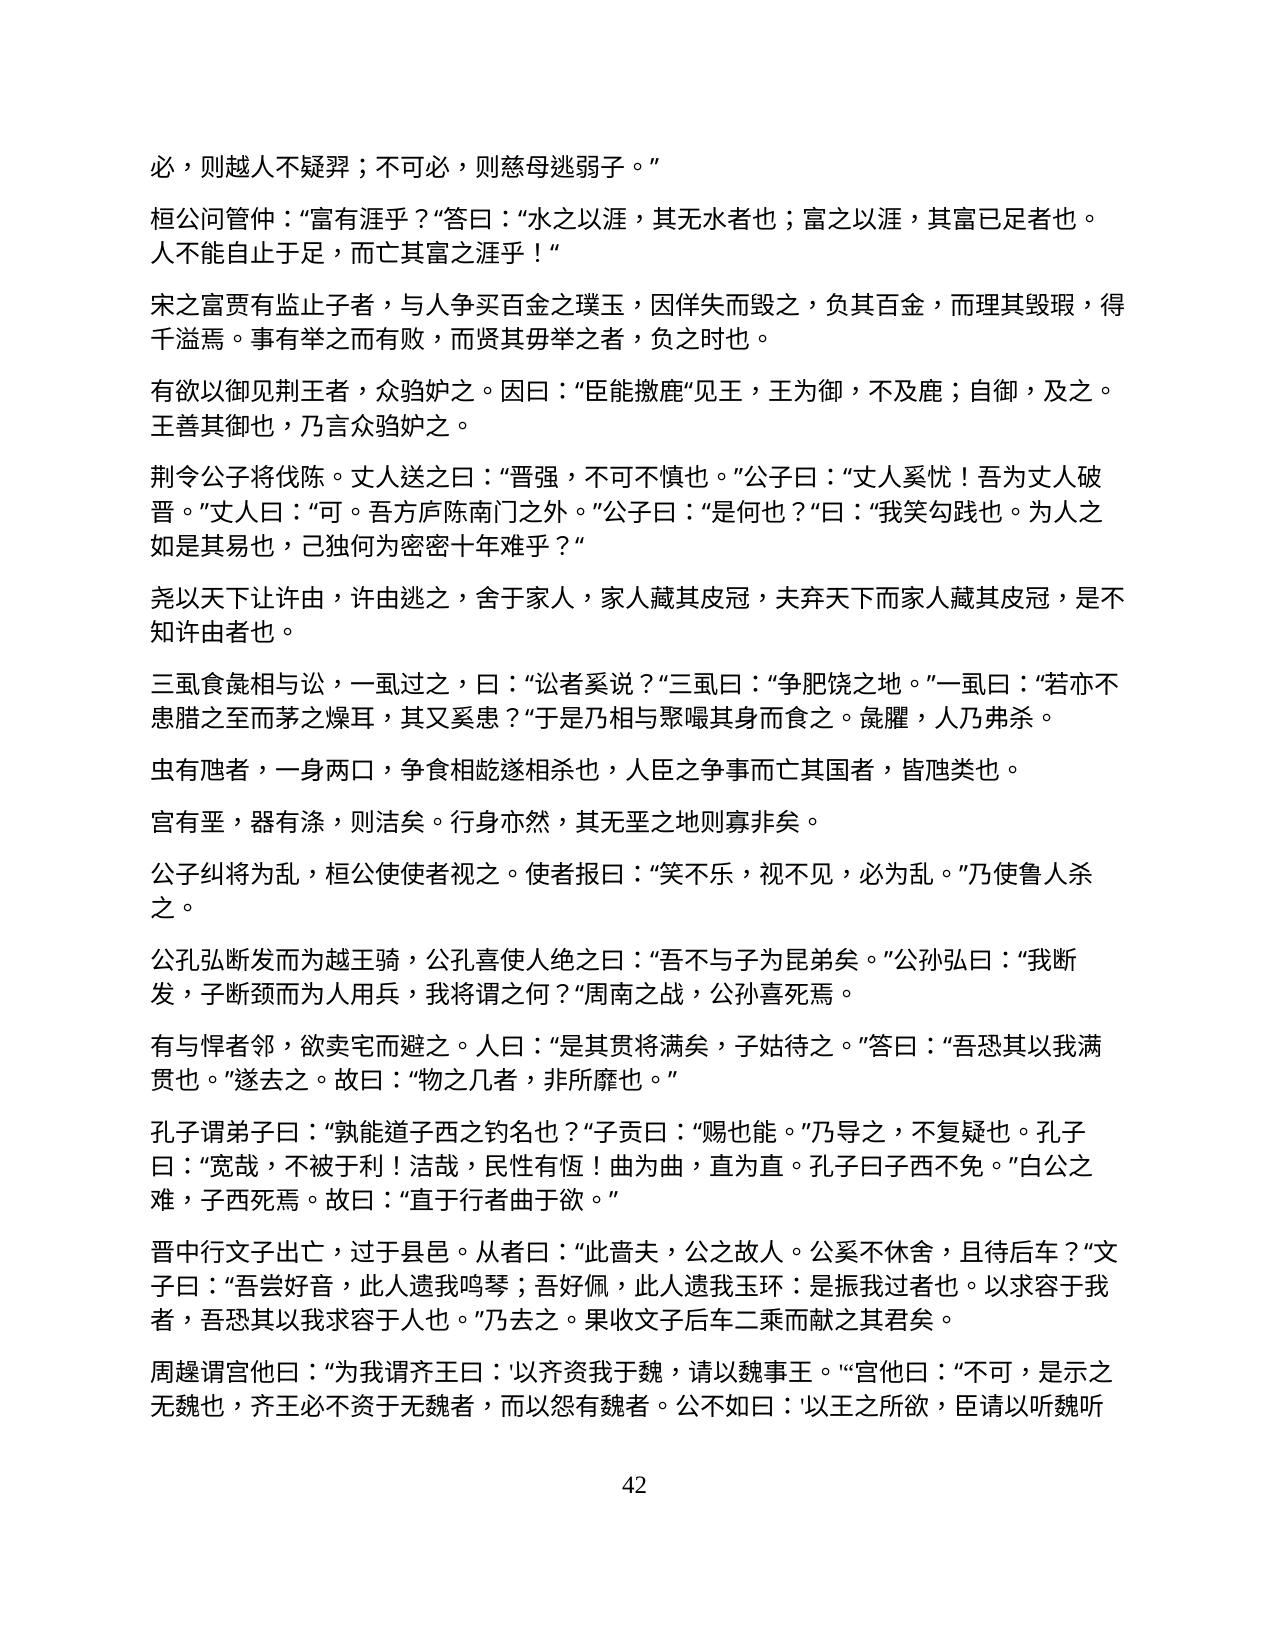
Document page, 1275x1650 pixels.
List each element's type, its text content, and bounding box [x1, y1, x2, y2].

text 晋中行文子出亡，过于县邑。从者曰：“此啬夫，公之故人。公奚不休舍，且待后车？“文子曰：“吾尝好音，此人遗我鸣琴；吾好佩，此人遗我玉环：是振我过者也。以求容于我者，吾恐其以我求容于人也。”乃去之。果收文子后车二乘而献之其君矣。 [150, 1234, 1125, 1337]
text 孔子谓弟子曰：“孰能道子西之钓名也？“子贡曰：“赐也能。”乃导之，不复疑也。孔子曰：“宽哉，不被于利！洁哉，民性有恆！曲为曲，直为直。孔子曰子西不免。”白公之难，子西死焉。故曰：“直于行者曲于欲。” [150, 1114, 1125, 1217]
text 三虱食彘相与讼，一虱过之，曰：“讼者奚说？“三虱曰：“争肥饶之地。”一虱曰：“若亦不患腊之至而茅之燥耳，其又奚患？“于是乃相与聚嘬其身而食之。彘臞，人乃弗杀。 [150, 666, 1125, 734]
text 有与悍者邻，欲卖宅而避之。人曰：“是其贯将满矣，子姑待之。”答曰：“吾恐其以我满贯也。”遂去之。故曰：“物之几者，非所靡也。” [150, 1028, 1125, 1096]
text 宋之富贾有监止子者，与人争买百金之璞玉，因佯失而毁之，负其百金，而理其毁瑕，得千溢焉。事有举之而有败，而贤其毋举之者，负之时也。 [150, 288, 1125, 356]
text 宫有垩，器有涤，则洁矣。行身亦然，其无垩之地则寡非矣。 [150, 804, 1125, 838]
text 周趮谓宫他曰：“为我谓齐王曰：'以齐资我于魏，请以魏事王。'“宫他曰：“不可，是示之无魏也，齐王必不资于无魏者，而以怨有魏者。公不如曰：'以王之所欲，臣请以听魏听 [150, 1354, 1125, 1423]
text 有欲以御见荆王者，众驺妒之。因曰：“臣能撽鹿“见王，王为御，不及鹿；自御，及之。王善其御也，乃言众驺妒之。 [150, 374, 1125, 442]
text 公孔弘断发而为越王骑，公孔喜使人绝之曰：“吾不与子为昆弟矣。”公孙弘曰：“我断发，子断颈而为人用兵，我将谓之何？“周南之战，公孙喜死焉。 [150, 942, 1125, 1010]
text 公子纠将为乱，桓公使使者视之。使者报曰：“笑不乐，视不见，必为乱。”乃使鲁人杀之。 [150, 856, 1125, 924]
text 荆令公子将伐陈。丈人送之曰：“晋强，不可不慎也。”公子曰：“丈人奚忧！吾为丈人破晋。”丈人曰：“可。吾方庐陈南门之外。”公子曰：“是何也？“曰：“我笑勾践也。为人之如是其易也，己独何为密密十年难乎？“ [150, 460, 1125, 562]
text 必，则越人不疑羿；不可必，则慈母逃弱子。” [150, 150, 1125, 184]
text 虫有虺者，一身两口，争食相龁遂相杀也，人臣之争事而亡其国者，皆虺类也。 [150, 752, 1125, 786]
text 桓公问管仲：“富有涯乎？“答曰：“水之以涯，其无水者也；富之以涯，其富已足者也。人不能自止于足，而亡其富之涯乎！“ [150, 202, 1125, 270]
text 尧以天下让许由，许由逃之，舍于家人，家人藏其皮冠，夫弃天下而家人藏其皮冠，是不知许由者也。 [150, 580, 1125, 648]
